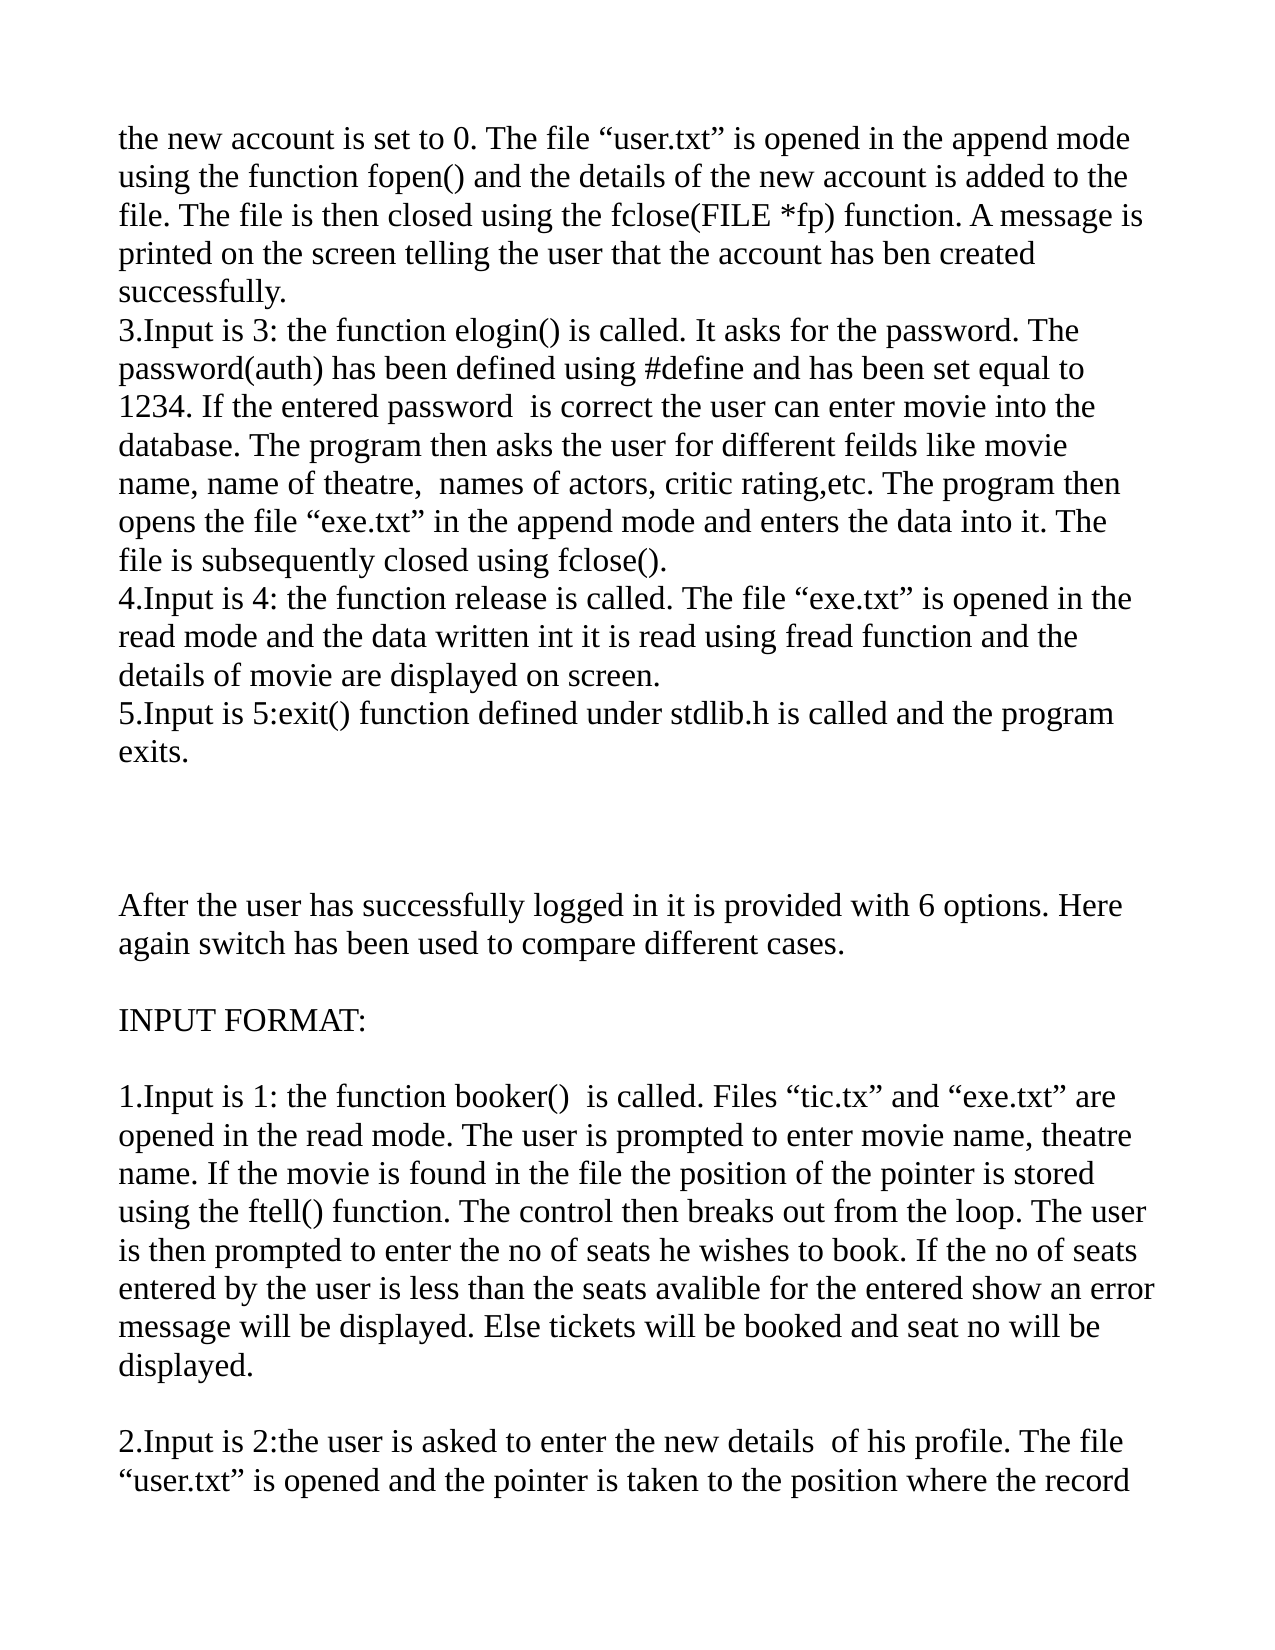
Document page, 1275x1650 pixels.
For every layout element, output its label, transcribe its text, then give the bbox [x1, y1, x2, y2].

list Input is 5:exit() function defined under stdlib.h is called and the program exits. [118, 693, 1157, 770]
text INPUT FORMAT: [118, 1000, 1157, 1038]
list the new account is set to 0. The file “user.txt” is opened in the append mode using the function fopen() and the details of the new account is added to the file. The file is then closed using the fclose(FILE *fp) function. A message is printed on the screen telling the user that the account has ben created successfully. [118, 118, 1157, 310]
list Input is 2:the user is asked to enter the new details of his profile. The file “user.txt” is opened and the pointer is taken to the position where the record [118, 1421, 1157, 1498]
list Input is 3: the function elogin() is called. It asks for the password. The password(auth) has been defined using #define and has been set equal to 1234. If the entered password is correct the user can enter movie into the database. The program then asks the user for different feilds like movie name, name of theatre, names of actors, critic rating,etc. The program then opens the file “exe.txt” in the append mode and enters the data into it. The file is subsequently closed using fclose(). [118, 310, 1157, 578]
list Input is 4: the function release is called. The file “exe.txt” is opened in the read mode and the data written int it is read using fread function and the details of movie are displayed on screen. [118, 578, 1157, 693]
text After the user has successfully logged in it is provided with 6 options. Here again switch has been used to compare different cases. [118, 885, 1157, 961]
text 1.Input is 1: the function booker() is called. Files “tic.tx” and “exe.txt” are opened in the read mode. The user is prompted to enter movie name, theatre name. If the movie is found in the file the position of the pointer is stored using the ftell() function. The control then breaks out from the loop. The user is then prompted to enter the no of seats he wishes to book. If the no of seats entered by the user is less than the seats avalible for the entered show an error message will be displayed. Else tickets will be booked and seat no will be displayed. [118, 1076, 1157, 1383]
